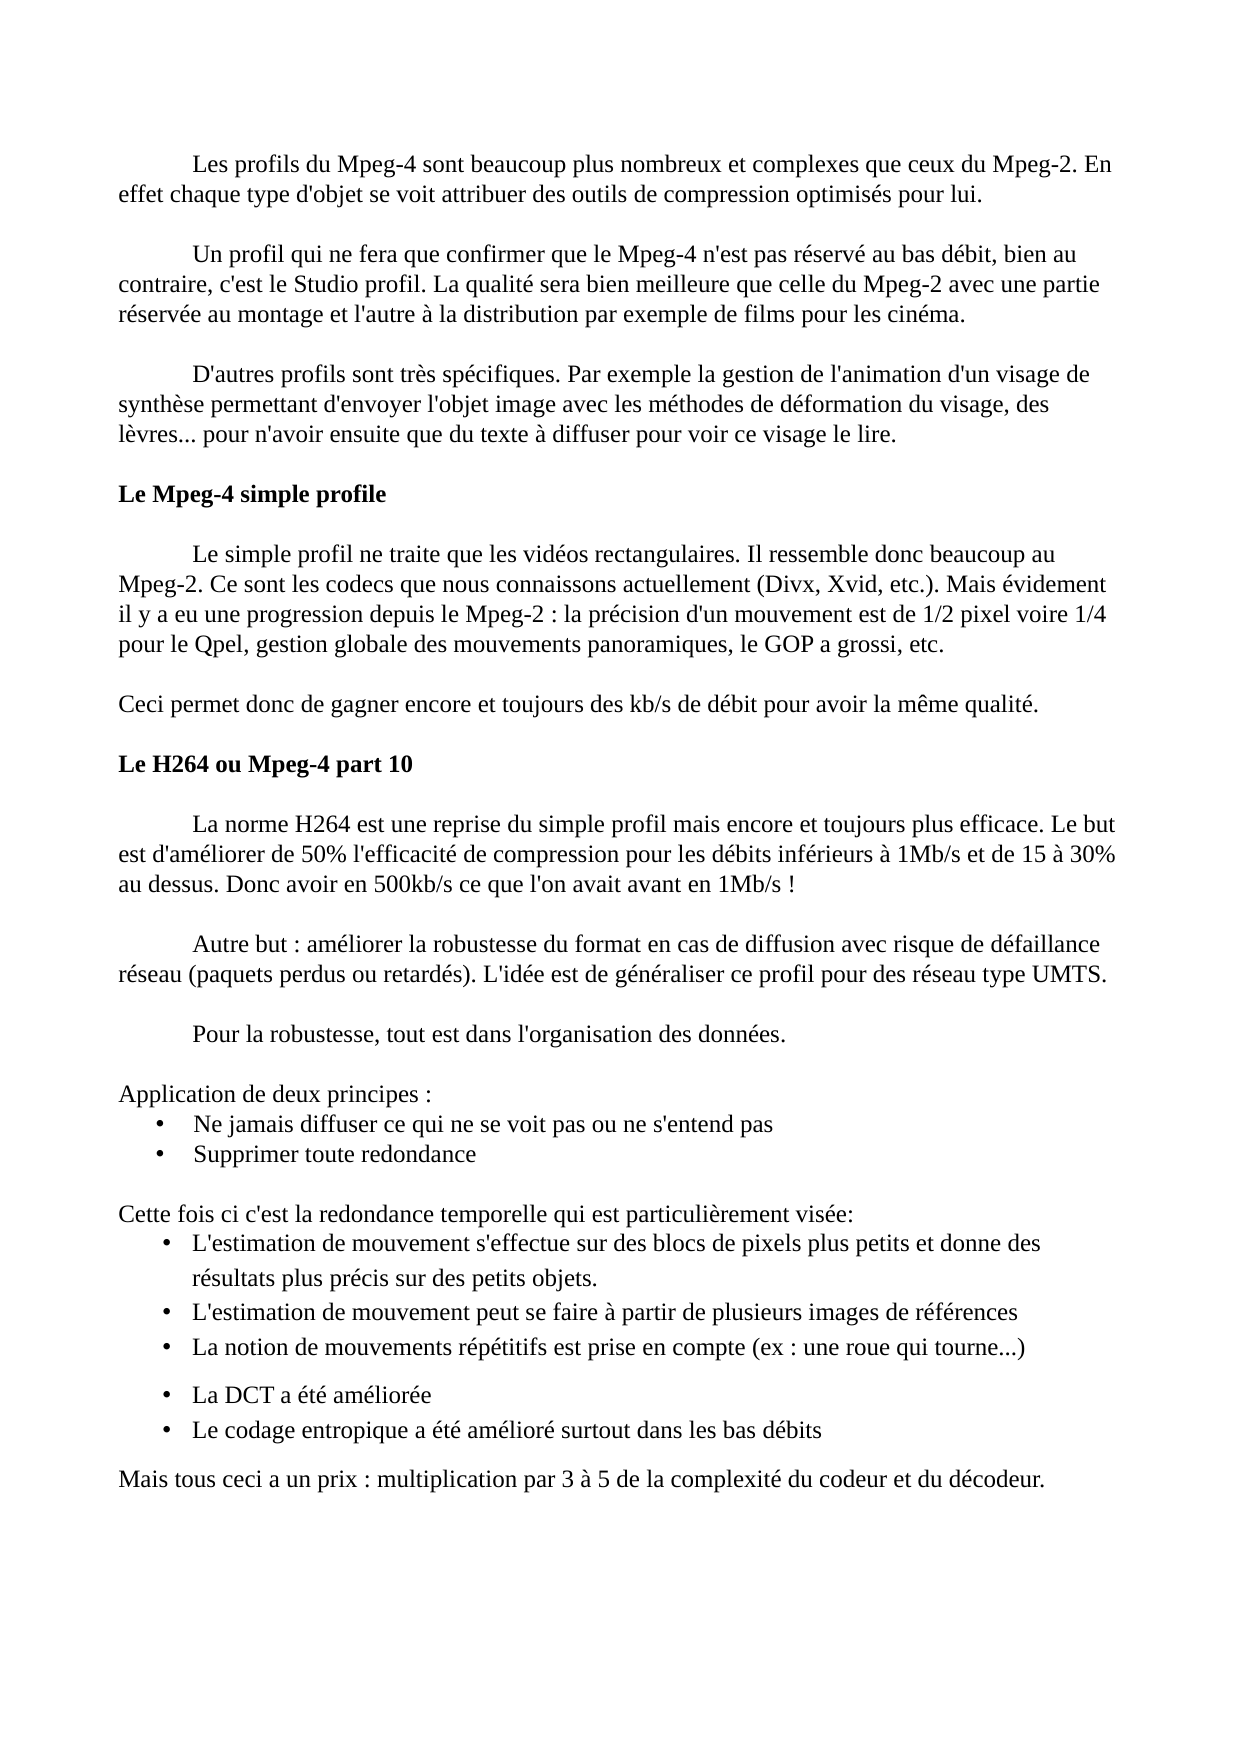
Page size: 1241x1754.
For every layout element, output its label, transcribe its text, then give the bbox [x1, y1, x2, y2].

list La notion de mouvements répétitifs est prise en compte (ex : une roue qui tourne...) [162, 1332, 1122, 1360]
text Mais tous ceci a un prix : multiplication par 3 à 5 de la complexité du codeur et du décodeur. [118, 1464, 1122, 1493]
text Cette fois ci c'est la redondance temporelle qui est particulièrement visée: [118, 1198, 1122, 1228]
text Pour la robustesse, tout est dans l'organisation des données. [118, 988, 1122, 1048]
text Ceci permet donc de gagner encore et toujours des kb/s de débit pour avoir la même qualité. Le H264 ou Mpeg-4 part 10 [118, 658, 1122, 778]
text Les profils du Mpeg-4 sont beaucoup plus nombreux et complexes que ceux du Mpeg-2. En effet chaque type d'objet se voit attribuer des outils de compression optimisés pour lui. [118, 118, 1122, 208]
text Un profil qui ne fera que confirmer que le Mpeg-4 n'est pas réservé au bas débit, bien au contraire, c'est le Studio profil. La qualité sera bien meilleure que celle du Mpeg-2 avec une partie réservée au montage et l'autre à la distribution par exemple de films pour les cinéma. [118, 208, 1122, 328]
list Supprimer toute redondance [156, 1138, 1122, 1168]
text D'autres profils sont très spécifiques. Par exemple la gestion de l'animation d'un visage de synthèse permettant d'envoyer l'objet image avec les méthodes de déformation du visage, des lèvres... pour n'avoir ensuite que du texte à diffuser pour voir ce visage le lire. Le Mpeg-4 simple profile [118, 328, 1122, 508]
list La DCT a été améliorée [162, 1381, 1122, 1409]
text La norme H264 est une reprise du simple profil mais encore et toujours plus efficace. Le but est d'améliorer de 50% l'efficacité de compression pour les débits inférieurs à 1Mb/s et de 15 à 30% au dessus. Donc avoir en 500kb/s ce que l'on avait avant en 1Mb/s ! [118, 778, 1122, 898]
text Autre but : améliorer la robustesse du format en cas de diffusion avec risque de défaillance réseau (paquets perdus ou retardés). L'idée est de généraliser ce profil pour des réseau type UMTS. [118, 928, 1122, 988]
list L'estimation de mouvement s'effectue sur des blocs de pixels plus petits et donne des résultats plus précis sur des petits objets. [162, 1228, 1122, 1291]
text Le simple profil ne traite que les vidéos rectangulaires. Il ressemble donc beaucoup au Mpeg-2. Ce sont les codecs que nous connaissons actuellement (Divx, Xvid, etc.). Mais évidement il y a eu une progression depuis le Mpeg-2 : la précision d'un mouvement est de 1/2 pixel voire 1/4 pour le Qpel, gestion globale des mouvements panoramiques, le GOP a grossi, etc. [118, 508, 1122, 658]
list Le codage entropique a été amélioré surtout dans les bas débits [162, 1415, 1122, 1444]
list Ne jamais diffuser ce qui ne se voit pas ou ne s'entend pas [156, 1108, 1122, 1138]
text Application de deux principes : [118, 1048, 1122, 1108]
list L'estimation de mouvement peut se faire à partir de plusieurs images de références [162, 1297, 1122, 1326]
